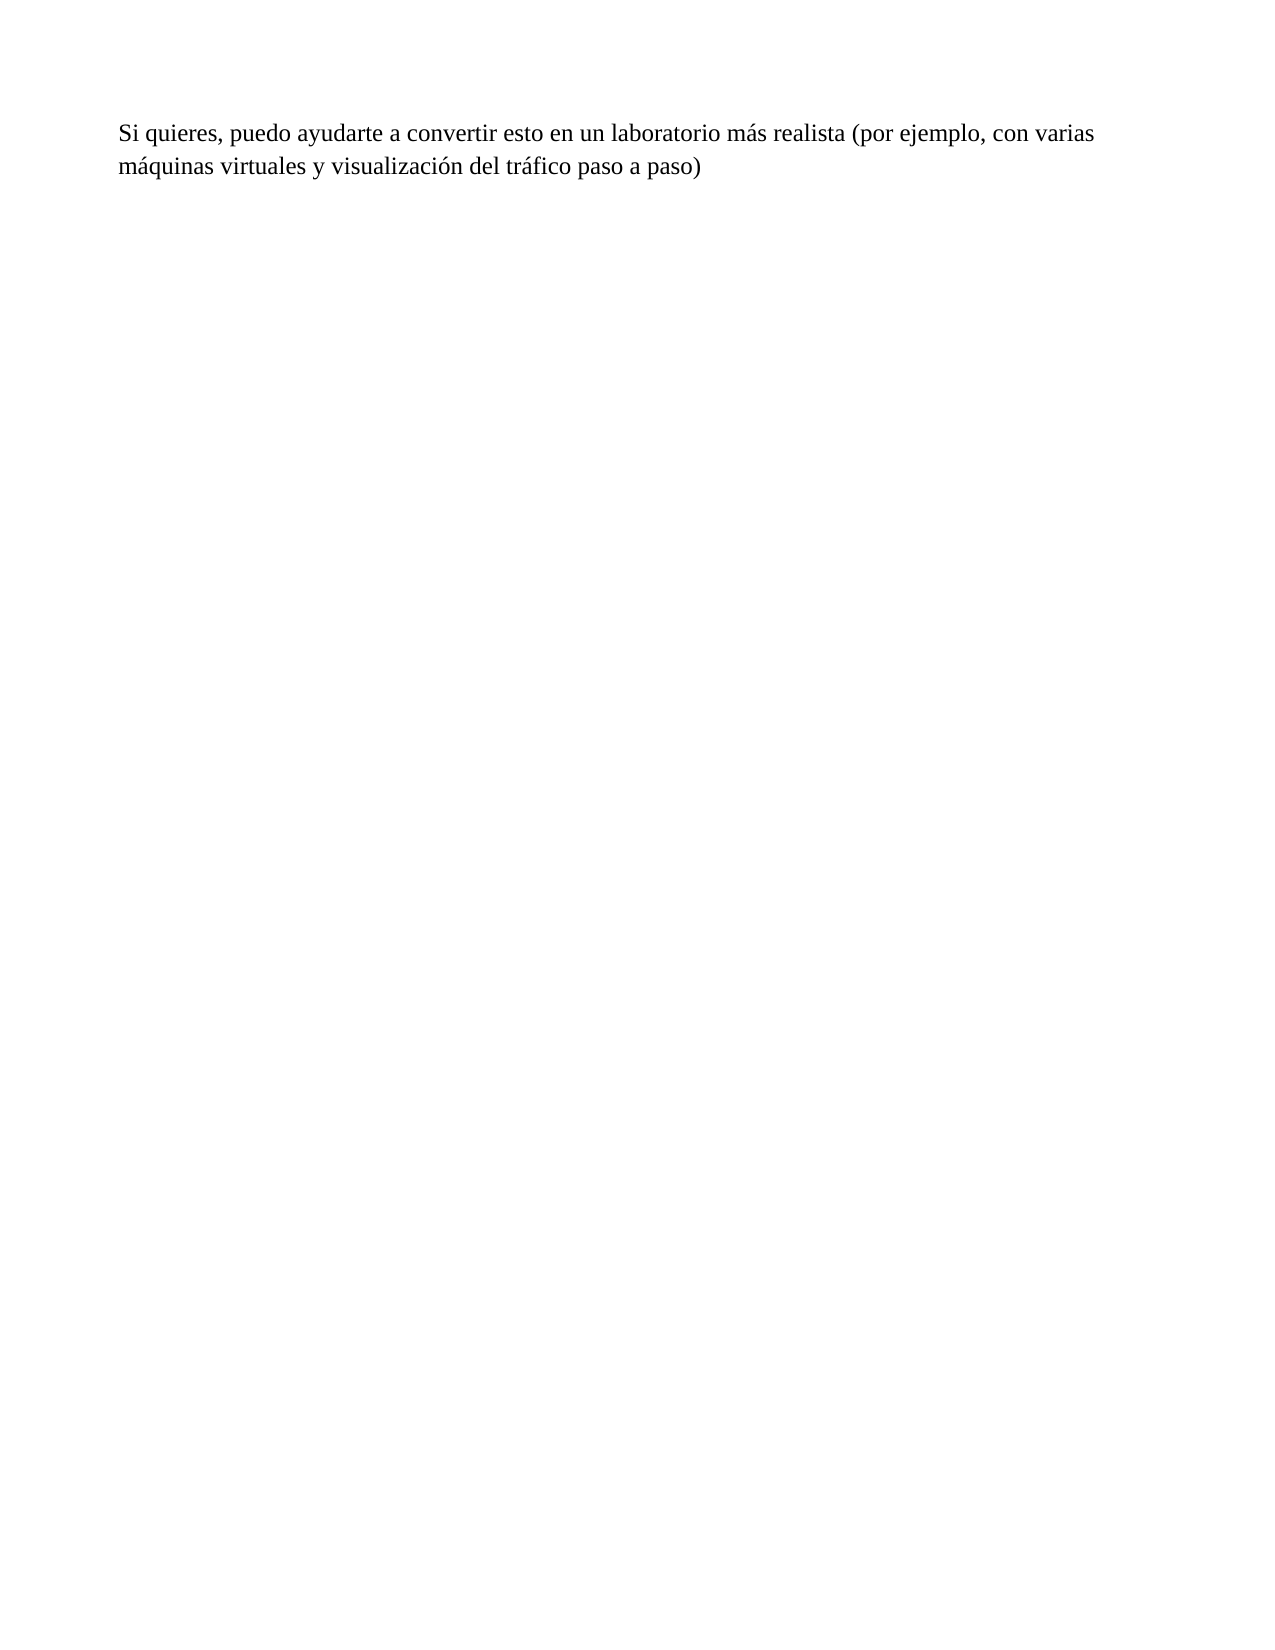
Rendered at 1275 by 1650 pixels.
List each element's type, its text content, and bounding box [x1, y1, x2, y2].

text Si quieres, puedo ayudarte a convertir esto en un laboratorio más realista (por ejemplo, con varias máquinas virtuales y visualización del tráfico paso a paso) 👨‍💻 [118, 118, 1157, 180]
